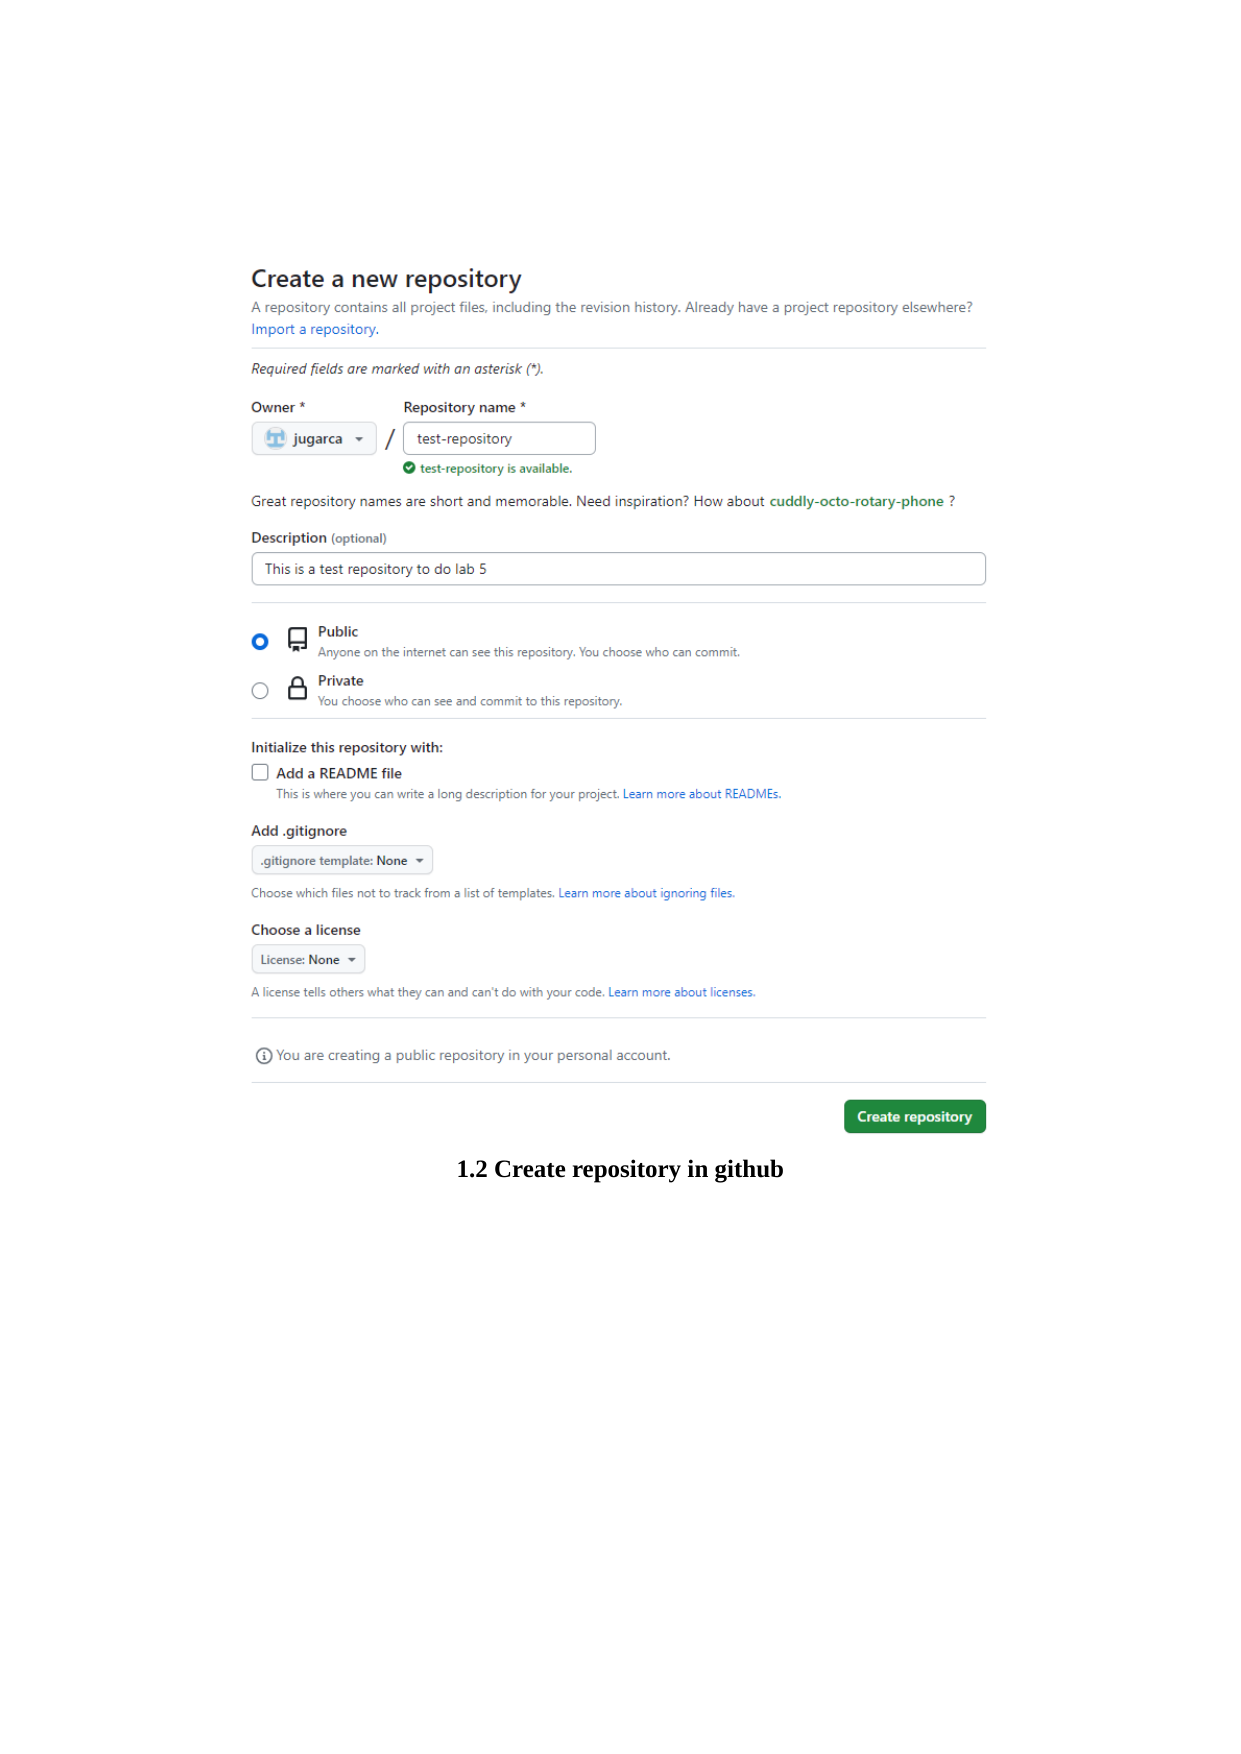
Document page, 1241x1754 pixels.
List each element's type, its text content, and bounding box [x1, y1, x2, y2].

text 1.2 Create repository in github [118, 262, 1122, 1183]
picture [235, 261, 1005, 1155]
